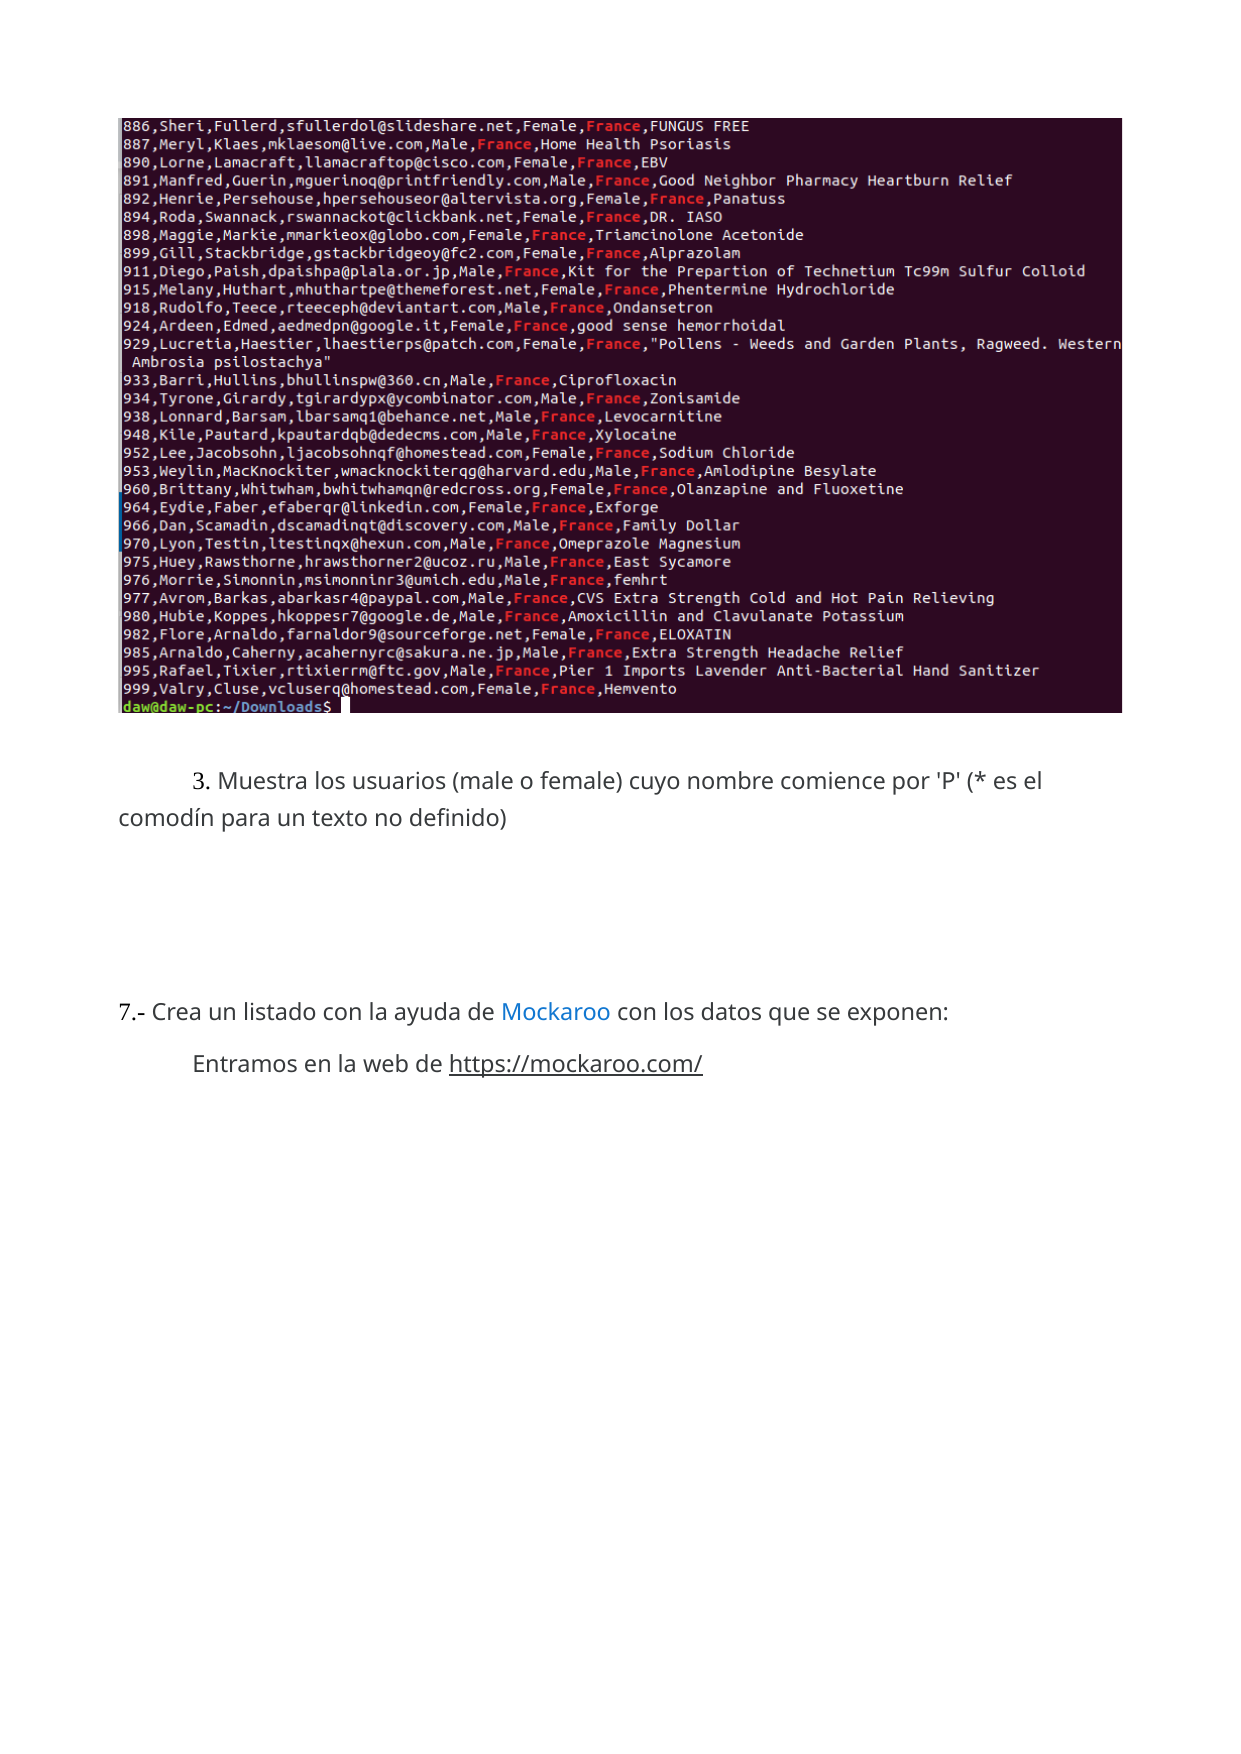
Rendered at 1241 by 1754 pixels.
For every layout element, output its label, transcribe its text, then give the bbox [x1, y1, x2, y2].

picture [118, 118, 1123, 713]
text 3. Muestra los usuarios (male o female) cuyo nombre comience por 'P' (* es el comodín para un texto no definido) [118, 765, 1122, 833]
text 7.- Crea un listado con la ayuda de Mockaroo con los datos que se exponen: [118, 996, 1122, 1028]
text Entramos en la web de https://mockaroo.com/ [118, 1047, 1122, 1079]
